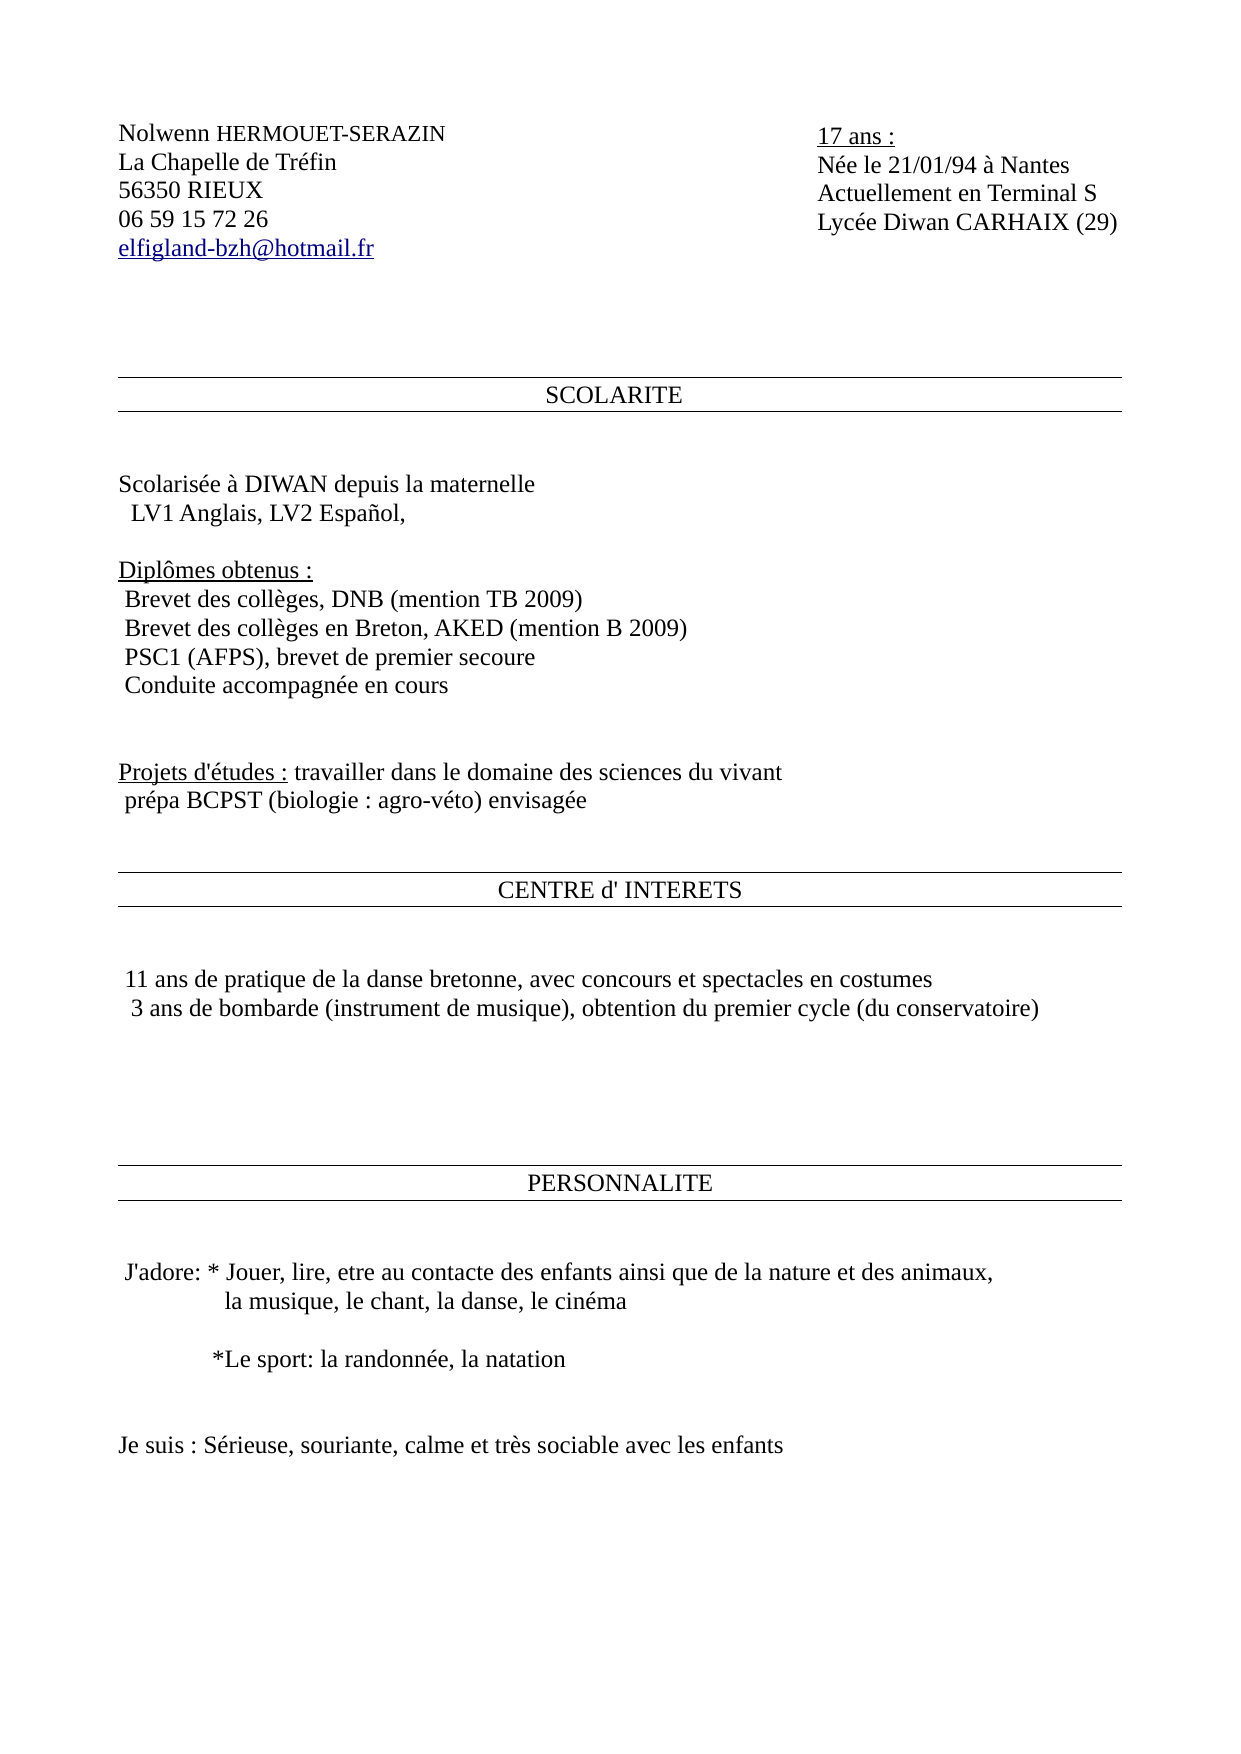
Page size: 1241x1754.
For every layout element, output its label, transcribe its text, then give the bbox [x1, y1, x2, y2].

text 06 59 15 72 26 [118, 204, 817, 233]
text 11 ans de pratique de la danse bretonne, avec concours et spectacles en costumes [118, 964, 1122, 993]
text 56350 RIEUX [118, 176, 817, 204]
text LV1 Anglais, LV2 Español, [118, 498, 1122, 527]
text La Chapelle de Tréfin [118, 147, 817, 176]
text PSC1 (AFPS), brevet de premier secoure [118, 642, 1122, 670]
text *Le sport: la randonnée, la natation [118, 1344, 1122, 1372]
text Brevet des collèges, DNB (mention TB 2009) [118, 584, 1122, 613]
text prépa BCPST (biologie : agro-véto) envisagée [118, 785, 1122, 814]
text Diplômes obtenus : [118, 555, 1122, 584]
text Nolwenn HERMOUET-SERAZIN [118, 118, 1122, 147]
text Brevet des collèges en Breton, AKED (mention B 2009) [118, 613, 1122, 642]
text Conduite accompagnée en cours [118, 670, 1122, 699]
text CENTRE d' INTERETS [118, 873, 1122, 906]
text 17 ans : Née le 21/01/94 à Nantes Actuellement en Terminal S Lycée Diwan CARHAIX (29) [817, 121, 1119, 236]
text SCOLARITE [118, 378, 1122, 411]
text Projets d'études : travailler dans le domaine des sciences du vivant [118, 757, 1122, 785]
text Scolarisée à DIWAN depuis la maternelle [118, 469, 1122, 498]
text [817, 236, 1119, 253]
text la musique, le chant, la danse, le cinéma [118, 1286, 1122, 1315]
text J'adore: * Jouer, lire, etre au contacte des enfants ainsi que de la nature et des animaux, [118, 1257, 1122, 1286]
text elfigland-bzh@hotmail.fr [118, 233, 1122, 262]
text Je suis : Sérieuse, souriante, calme et très sociable avec les enfants [118, 1430, 1122, 1459]
text PERSONNALITE [118, 1166, 1122, 1200]
text 3 ans de bombarde (instrument de musique), obtention du premier cycle (du conservatoire) [118, 993, 1122, 1021]
